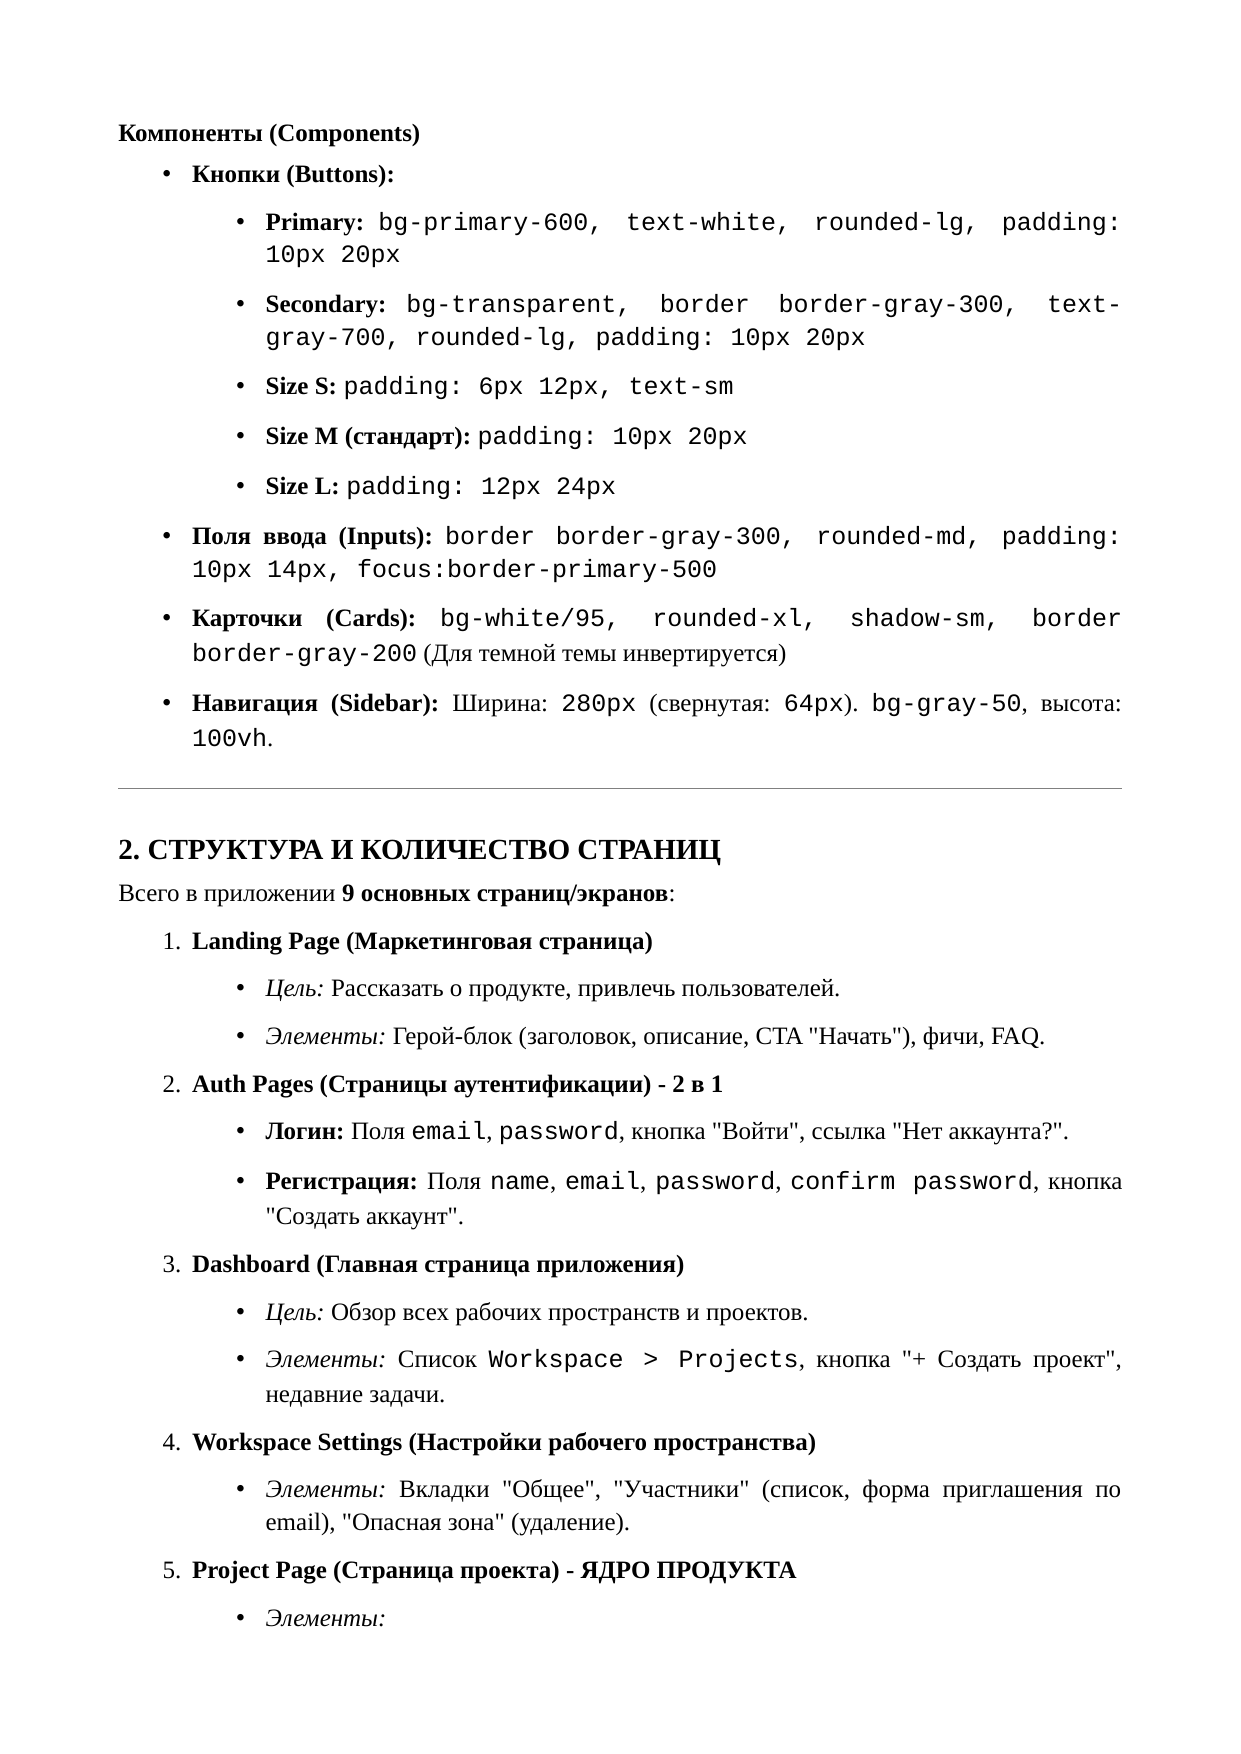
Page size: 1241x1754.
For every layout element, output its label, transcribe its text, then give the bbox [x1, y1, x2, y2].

list Project Page (Страница проекта) - ЯДРО ПРОДУКТА [162, 1555, 1122, 1584]
list Workspace Settings (Настройки рабочего пространства) [162, 1427, 1122, 1456]
list Элементы: Герой-блок (заголовок, описание, CTA "Начать"), фичи, FAQ. [236, 1021, 1122, 1050]
list Элементы: Вкладки "Общее", "Участники" (список, форма приглашения по email), "Опасная зона" (удаление). [236, 1474, 1122, 1536]
list Secondary: bg-transparent, border border-gray-300, text-gray-700, rounded-lg, padding: 10px 20px [236, 289, 1122, 352]
list Карточки (Cards): bg-white/95, rounded-xl, shadow-sm, border border-gray-200 (Для темной темы инвертируется) [162, 603, 1122, 669]
list Кнопки (Buttons): [162, 159, 1122, 188]
list Size M (стандарт): padding: 10px 20px [236, 421, 1122, 452]
list Элементы: Список Workspace > Projects, кнопка "+ Создать проект", недавние задачи. [236, 1344, 1122, 1408]
list Цель: Обзор всех рабочих пространств и проектов. [236, 1297, 1122, 1325]
subtitle Компоненты (Components) [118, 118, 1122, 147]
list Primary: bg-primary-600, text-white, rounded-lg, padding: 10px 20px [236, 207, 1122, 270]
list Элементы: [236, 1603, 1122, 1631]
list Поля ввода (Inputs): border border-gray-300, rounded-md, padding: 10px 14px, focus:border-primary-500 [162, 521, 1122, 584]
list Цель: Рассказать о продукте, привлечь пользователей. [236, 973, 1122, 1002]
list Auth Pages (Страницы аутентификации) - 2 в 1 [162, 1069, 1122, 1097]
list Навигация (Sidebar): Ширина: 280px (свернутая: 64px). bg-gray-50, высота: 100vh. [162, 688, 1122, 754]
list Size L: padding: 12px 24px [236, 471, 1122, 502]
list Логин: Поля email, password, кнопка "Войти", ссылка "Нет аккаунта?". [236, 1116, 1122, 1147]
text Всего в приложении 9 основных страниц/экранов: [118, 878, 1122, 907]
list Landing Page (Маркетинговая страница) [162, 926, 1122, 954]
list Dashboard (Главная страница приложения) [162, 1249, 1122, 1278]
subtitle 2. СТРУКТУРА И КОЛИЧЕСТВО СТРАНИЦ [118, 832, 1122, 866]
list Size S: padding: 6px 12px, text-sm [236, 371, 1122, 402]
list Регистрация: Поля name, email, password, confirm password, кнопка "Создать аккаунт". [236, 1166, 1122, 1230]
